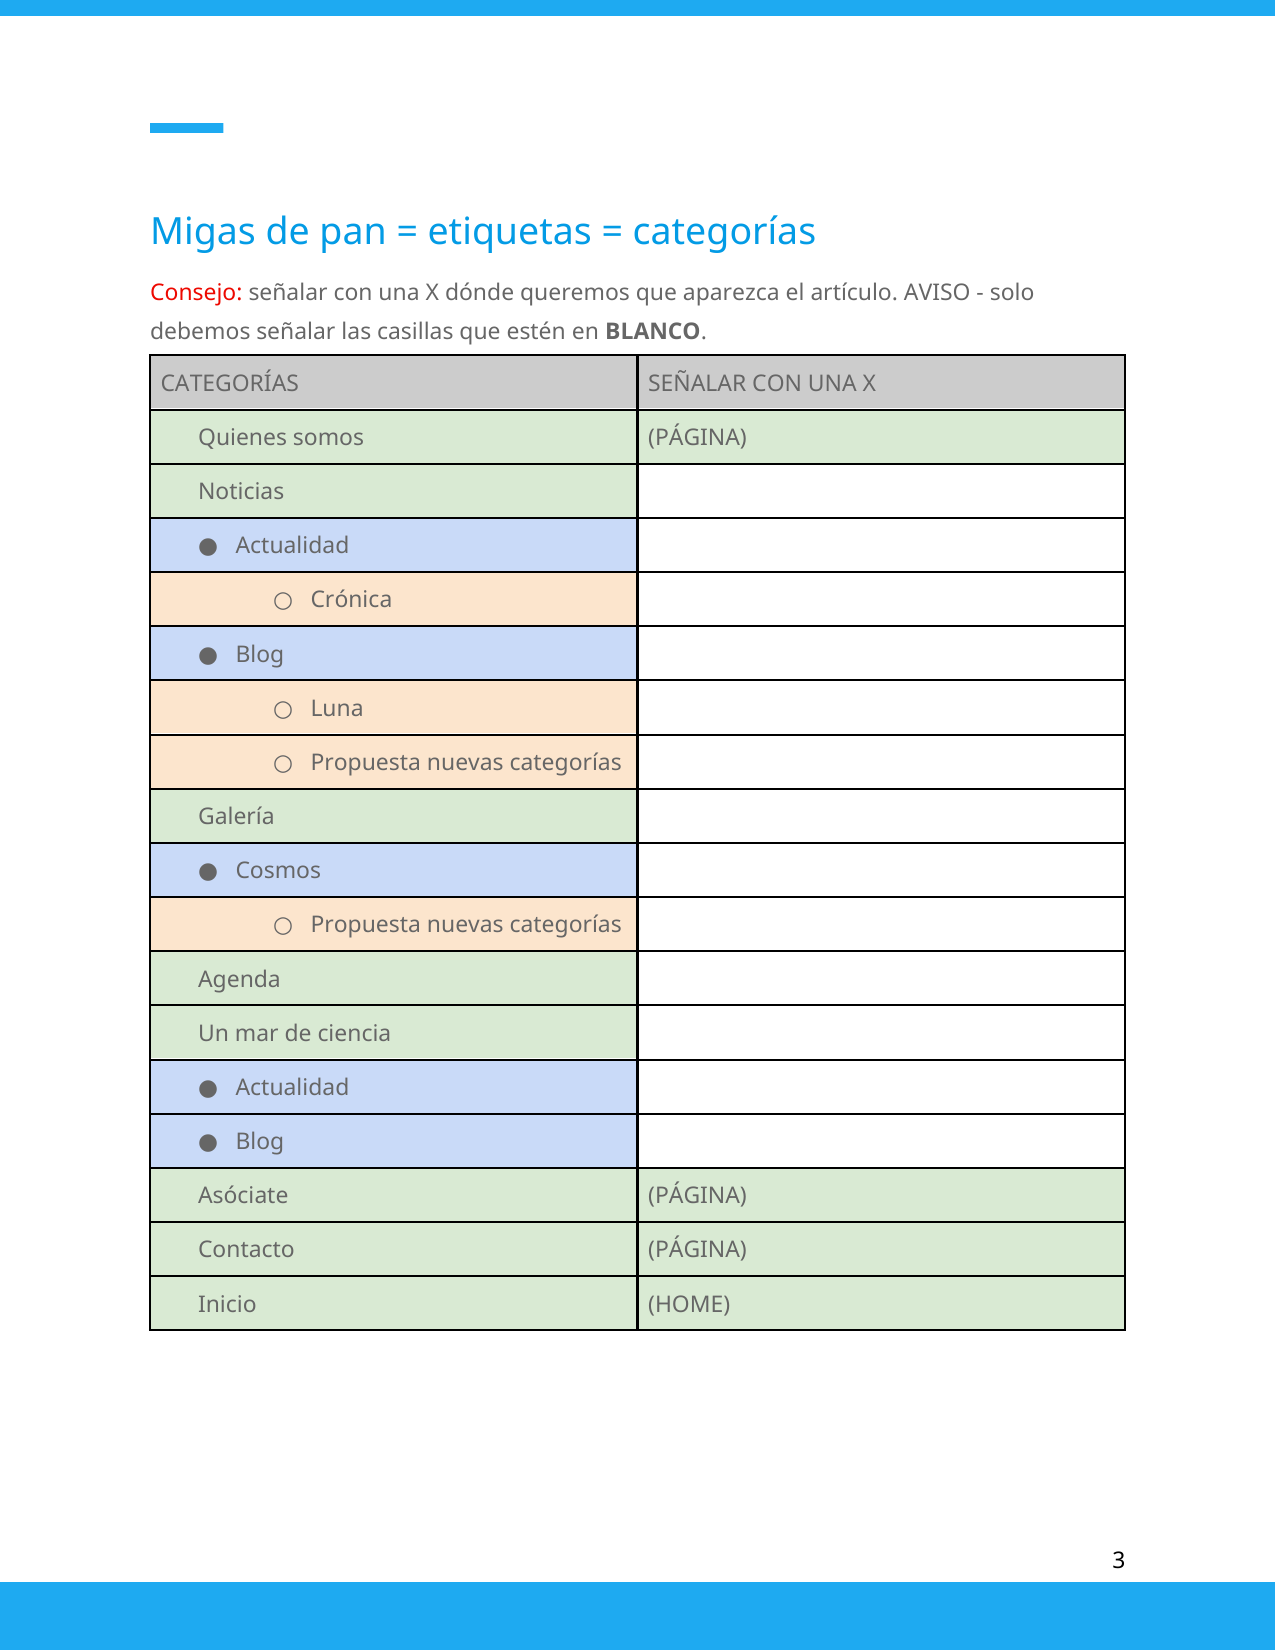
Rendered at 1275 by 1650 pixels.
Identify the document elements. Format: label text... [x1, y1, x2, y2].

table_cell Propuesta nuevas categorías [151, 736, 636, 788]
table_cell [639, 952, 1124, 1004]
table_header SEÑALAR CON UNA X [639, 356, 1124, 408]
picture [0, 0, 1275, 16]
table_cell [639, 790, 1124, 842]
table_cell (PÁGINA) [639, 1169, 1124, 1221]
table_cell [639, 736, 1124, 788]
table_cell Luna [151, 681, 636, 733]
table_cell Blog [151, 1115, 636, 1167]
table_cell Crónica [151, 573, 636, 625]
table_header CATEGORÍAS [151, 356, 636, 408]
table_cell Actualidad [151, 519, 636, 571]
table_cell [639, 1115, 1124, 1167]
table_cell Quienes somos [151, 411, 636, 463]
table_cell [639, 681, 1124, 733]
table_cell Cosmos [151, 844, 636, 896]
table_cell Agenda [151, 952, 636, 1004]
table_cell (PÁGINA) [639, 1223, 1124, 1275]
table_cell [639, 1061, 1124, 1113]
text Consejo: señalar con una X dónde queremos que aparezca el artículo. AVISO - solo debemos señalar las casillas que estén en BLANCO. [150, 276, 1125, 346]
table_cell [639, 844, 1124, 896]
table_cell [639, 1006, 1124, 1058]
table_cell [639, 519, 1124, 571]
table_cell Blog [151, 627, 636, 679]
table_cell Inicio [151, 1277, 636, 1329]
subtitle Migas de pan = etiquetas = categorías [150, 204, 1125, 255]
table_cell [639, 465, 1124, 517]
table_cell [639, 573, 1124, 625]
table_cell Propuesta nuevas categorías [151, 898, 636, 950]
picture [0, 1582, 1275, 1650]
table_cell (HOME) [639, 1277, 1124, 1329]
table_cell Noticias [151, 465, 636, 517]
picture [150, 123, 224, 133]
table_cell [639, 627, 1124, 679]
table_cell (PÁGINA) [639, 411, 1124, 463]
table_cell [639, 898, 1124, 950]
table_cell Asóciate [151, 1169, 636, 1221]
table_cell Contacto [151, 1223, 636, 1275]
table_cell Actualidad [151, 1061, 636, 1113]
table_cell Galería [151, 790, 636, 842]
table_cell Un mar de ciencia [151, 1006, 636, 1058]
